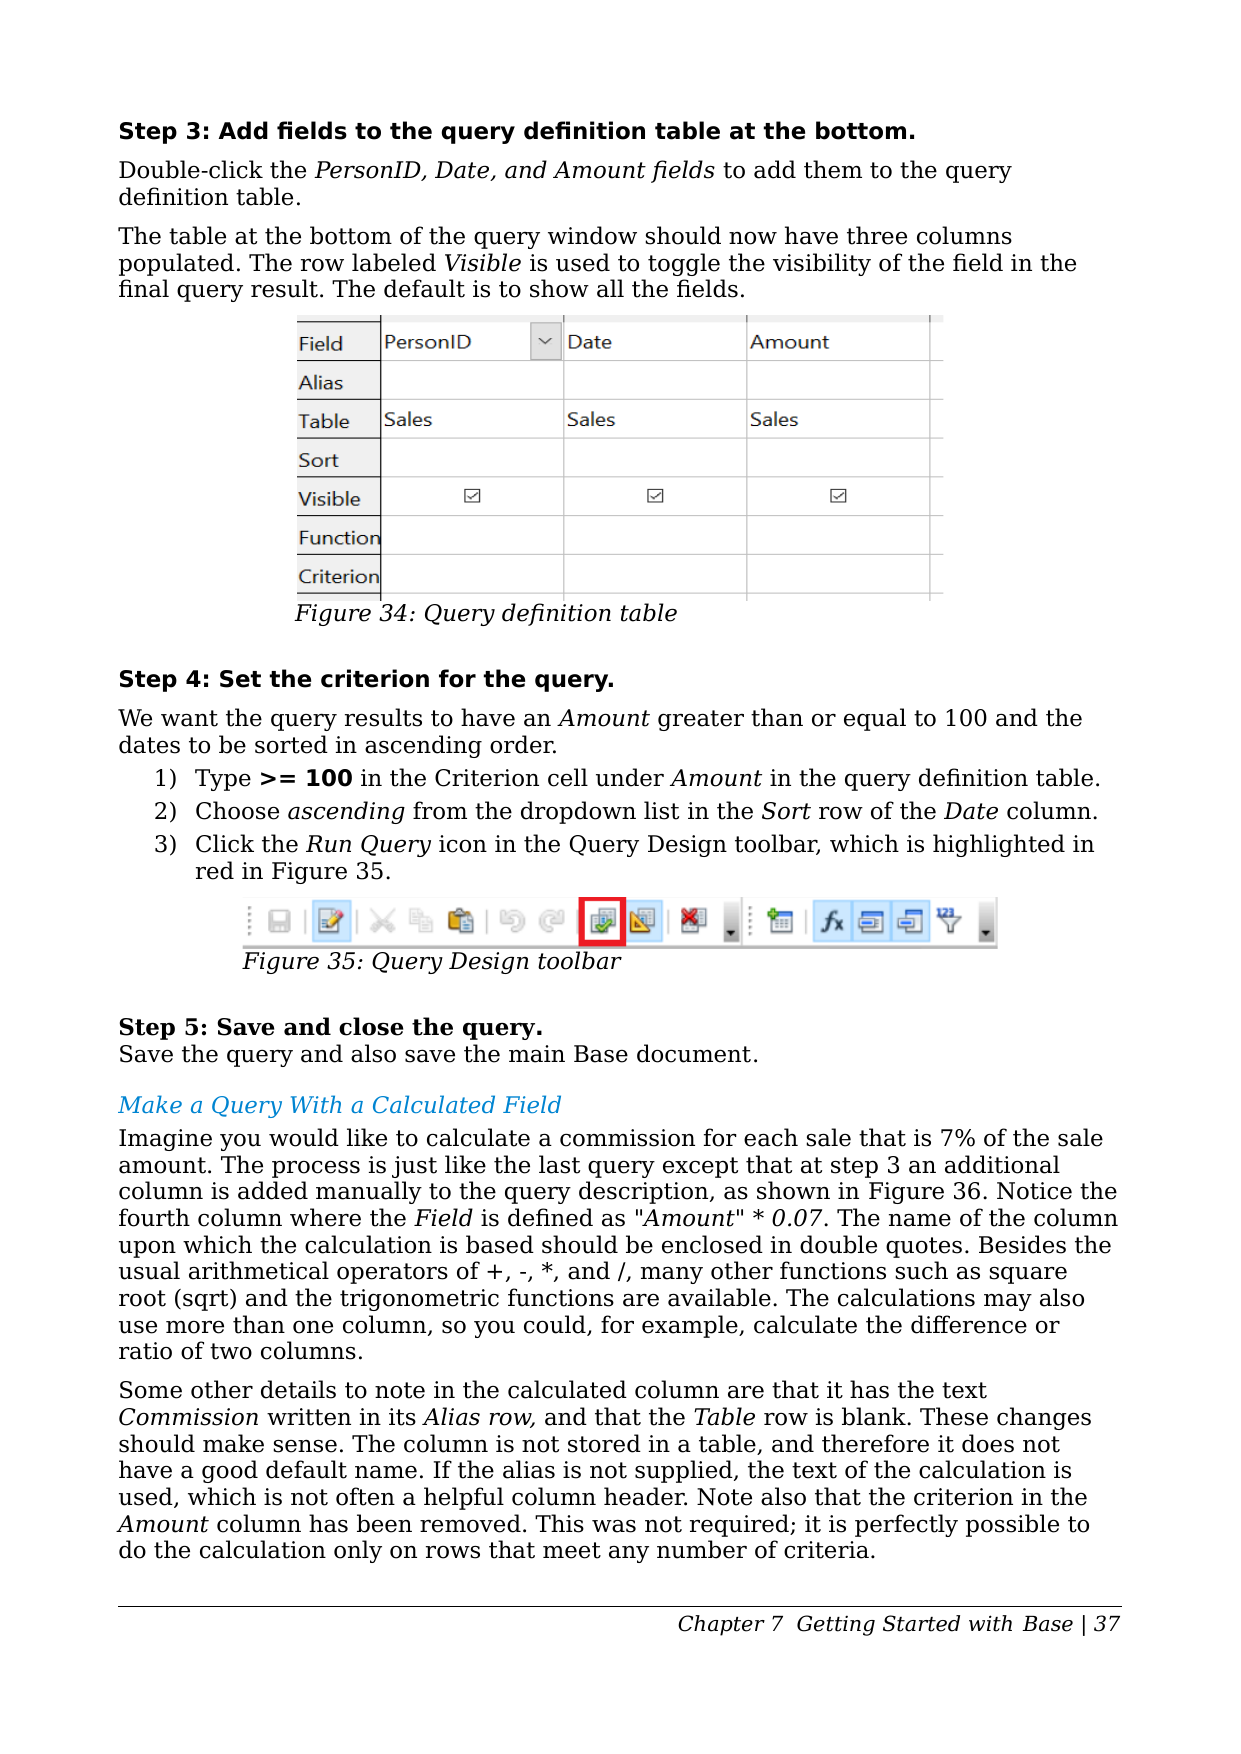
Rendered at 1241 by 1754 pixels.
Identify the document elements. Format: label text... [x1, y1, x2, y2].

text Double-click the PersonID, Date, and Amount fields to add them to the query definition table. [118, 157, 1122, 211]
subtitle Make a Query With a Calculated Field [118, 1092, 1122, 1119]
text Step 3: Add fields to the query definition table at the bottom. [118, 118, 1122, 145]
text The table at the bottom of the query window should now have three columns populated. The row labeled Visible is used to toggle the visibility of the field in the final query result. The default is to show all the fields. [118, 223, 1122, 303]
picture [297, 315, 944, 601]
list We want the query results to have an Amount greater than or equal to 100 and the dates to be sorted in ascending order. [118, 706, 1122, 759]
list Choose ascending from the dropdown list in the Sort row of the Date column. [177, 798, 1122, 825]
text Step 4: Set the criterion for the query. [118, 666, 1122, 693]
text Save the query and also save the main Base document. [118, 1041, 1122, 1068]
list Type >= 100 in the Criterion cell under Amount in the query definition table. [177, 765, 1122, 792]
text Figure 35: Query Design toolbar [243, 949, 998, 975]
text Step 5: Save and close the query. [118, 1014, 1122, 1041]
text Some other details to note in the calculated column are that it has the text Commission written in its Alias row, and that the Table row is blank. These changes should make sense. The column is not stored in a table, and therefore it does not have a good default name. If the alias is not supplied, the text of the calculation is used, which is not often a helpful column header. Note also that the criterion in the Amount column has been removed. This was not required; it is perfectly possible to do the calculation only on rows that meet any number of criteria. [118, 1378, 1122, 1564]
picture [242, 897, 998, 949]
list Click the Run Query icon in the Query Design toolbar, which is highlighted in red in Figure 35. [177, 831, 1122, 884]
text Imagine you would like to calculate a commission for each sale that is 7% of the sale amount. The process is just like the last query except that at step 3 an additional column is added manually to the query description, as shown in Figure 36. Notice the fourth column where the Field is defined as "Amount" * 0.07. The name of the column upon which the calculation is based should be enclosed in double quotes. Besides the usual arithmetical operators of +, -, *, and /, many other functions such as square root (sqrt) and the trigonometric functions are available. The calculations may also use more than one column, so you could, for example, calculate the difference or ratio of two columns. [118, 1125, 1122, 1365]
text Figure 34: Query definition table [295, 316, 946, 627]
